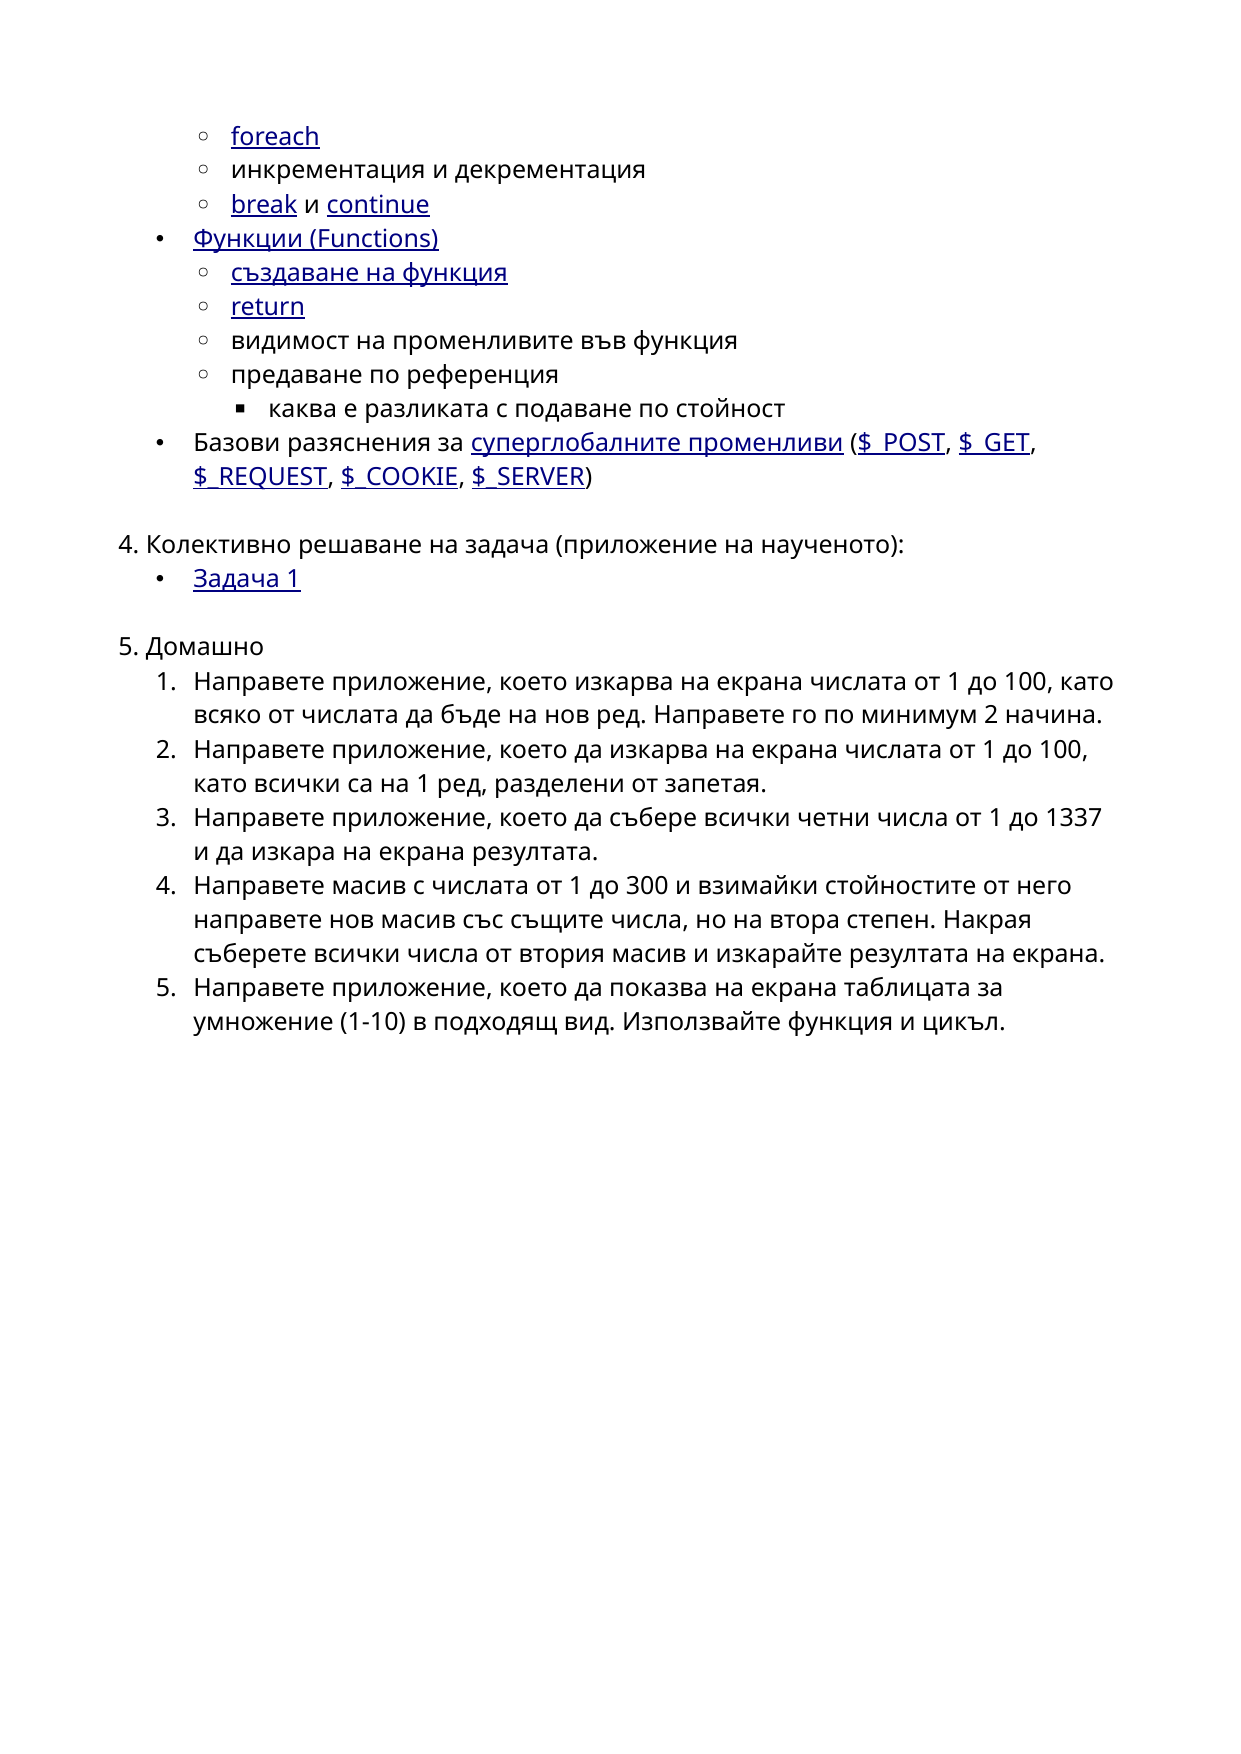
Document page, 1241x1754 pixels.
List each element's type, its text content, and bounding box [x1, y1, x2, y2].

list предаване по референция [193, 357, 1122, 391]
list каква е разликата с подаване по стойност [231, 391, 1122, 425]
list Направете приложение, което да събере всички четни числа от 1 до 1337 и да изкара на екрана резултата. [156, 799, 1122, 867]
text 4. Колективно решаване на задача (приложение на наученото): [118, 527, 1122, 561]
list break и continue [193, 186, 1122, 220]
list Направете приложение, което да показва на екрана таблицата за умножение (1-10) в подходящ вид. Използвайте функция и цикъл. [156, 970, 1122, 1038]
list return [193, 288, 1122, 322]
list Базови разяснения за суперглобалните променливи ($_POST, $_GET, $_REQUEST, $_COOKIE, $_SERVER) [156, 425, 1122, 493]
text 5. Домашно [118, 629, 1122, 663]
list създаване на функция [193, 254, 1122, 288]
list Функции (Functions) [156, 220, 1122, 254]
list Направете масив с числата от 1 до 300 и взимайки стойностите от него направете нов масив със същите числа, но на втора степен. Накрая съберете всички числа от втория масив и изкарайте резултата на екрана. [156, 867, 1122, 970]
list Направете приложение, което изкарва на екрана числата от 1 до 100, като всяко от числата да бъде на нов ред. Направете го по минимум 2 начина. [156, 663, 1122, 731]
list Направете приложение, което да изкарва на екрана числата от 1 до 100, като всички са на 1 ред, разделени от запетая. [156, 731, 1122, 799]
list Задача 1 [156, 561, 1122, 595]
list инкрементация и декрементация [193, 152, 1122, 186]
list видимост на променливите във функция [193, 322, 1122, 357]
list foreach [193, 118, 1122, 152]
